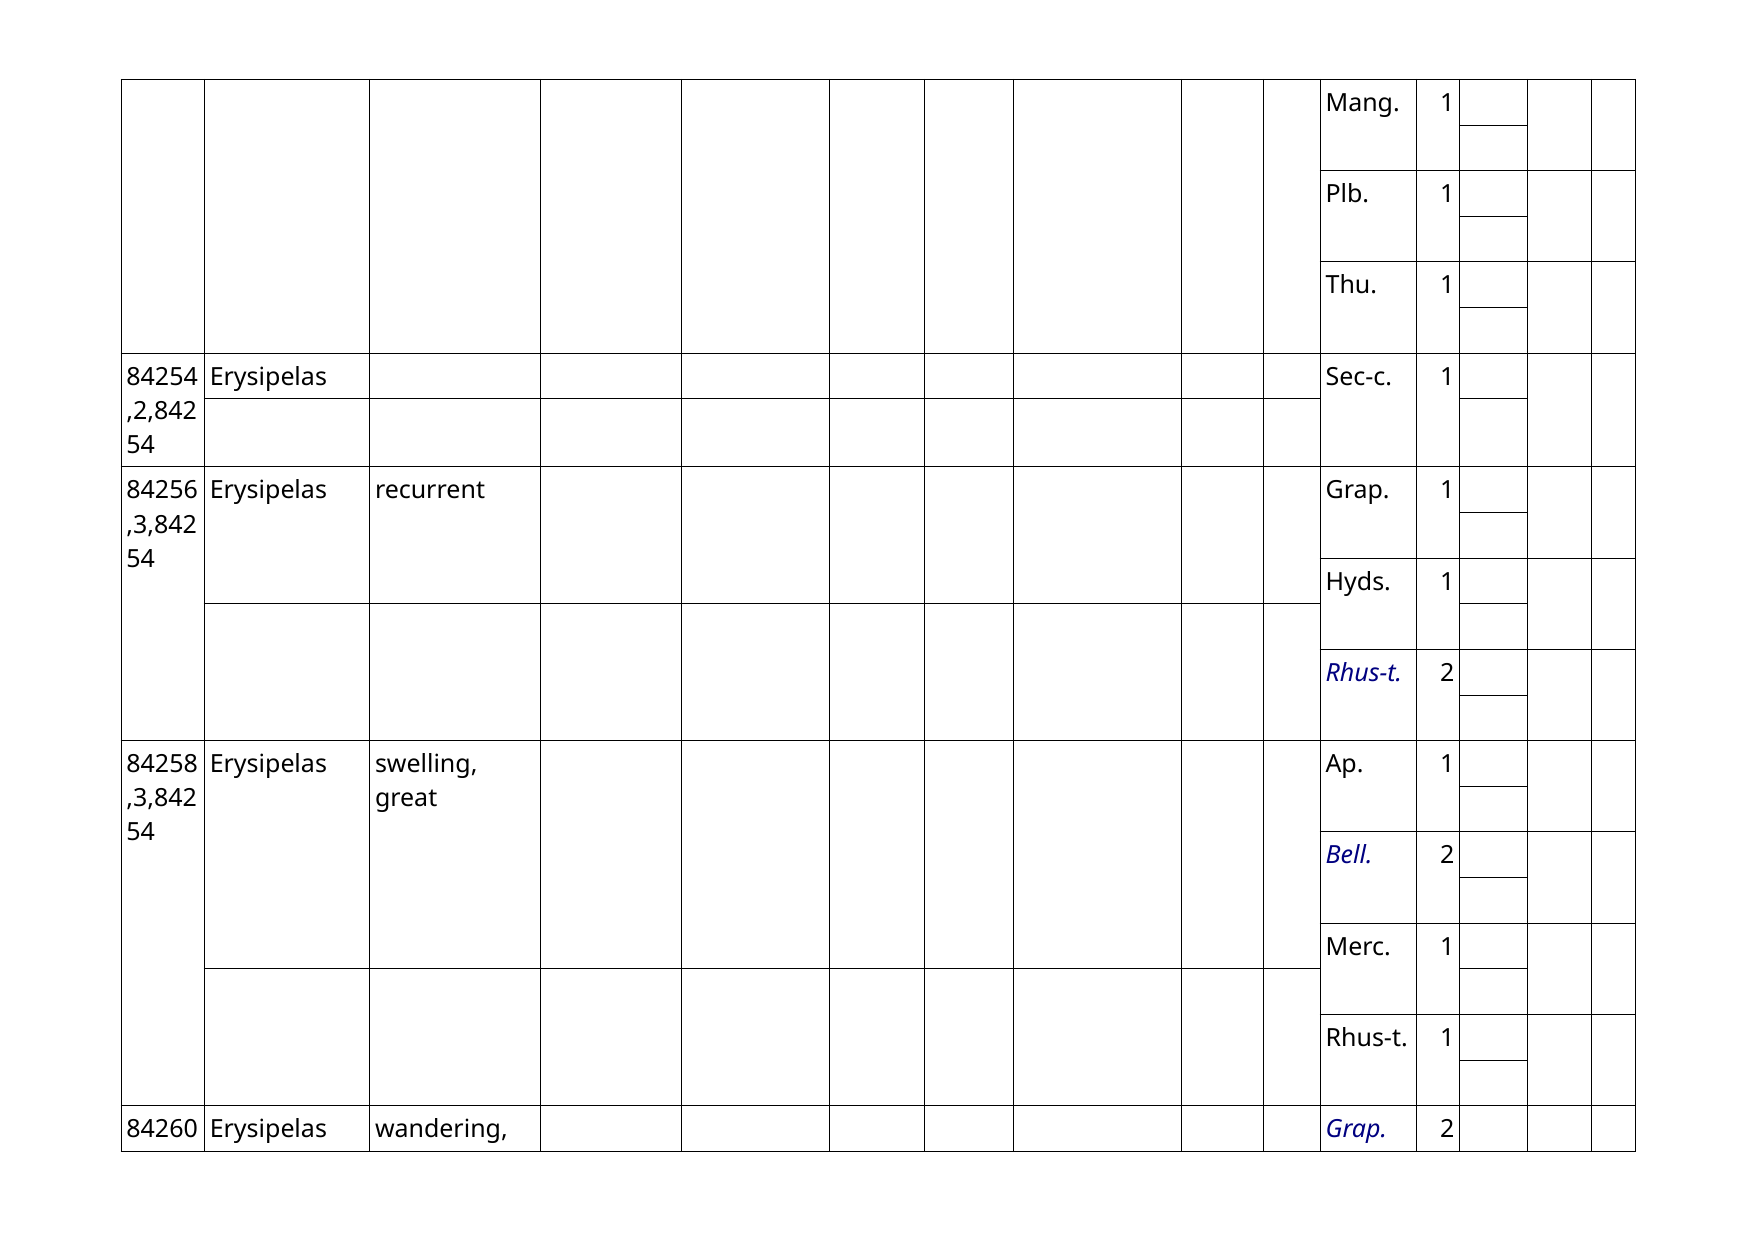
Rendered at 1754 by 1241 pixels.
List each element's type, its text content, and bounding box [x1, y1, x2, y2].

table_cell [830, 1106, 924, 1151]
table_cell [1182, 969, 1263, 1105]
table_cell Rhus-t. [1321, 650, 1416, 740]
table_cell [830, 467, 924, 603]
table_cell [682, 1106, 829, 1151]
table_cell [1014, 80, 1181, 353]
table_cell [1460, 354, 1527, 398]
table_cell [1014, 1106, 1181, 1151]
table_cell [682, 969, 829, 1105]
table_cell [541, 604, 681, 740]
table_cell [1264, 399, 1320, 466]
table_cell [1528, 262, 1591, 353]
table_cell [1182, 741, 1263, 968]
table_cell [1528, 741, 1591, 831]
table_cell [1460, 832, 1527, 877]
table_cell [1460, 1106, 1527, 1151]
table_cell [370, 354, 540, 398]
table_cell wandering, [370, 1106, 540, 1151]
table_cell [1528, 1015, 1591, 1105]
table_cell [1528, 80, 1591, 170]
table_cell [541, 80, 681, 353]
table_cell [1592, 1015, 1635, 1105]
table_cell [1460, 878, 1527, 923]
table_cell [1528, 467, 1591, 558]
table_cell [1460, 969, 1527, 1014]
table_cell [1528, 650, 1591, 740]
table_cell Erysipelas [205, 1106, 369, 1151]
table_cell [1264, 1106, 1320, 1151]
table_cell [1014, 604, 1181, 740]
table_cell [370, 80, 540, 353]
table_cell [1460, 399, 1527, 466]
table_cell Merc. [1321, 924, 1416, 1014]
table_cell [1014, 354, 1181, 398]
table_cell [925, 399, 1013, 466]
table_cell [1182, 399, 1263, 466]
table_cell [925, 1106, 1013, 1151]
table_cell [1460, 1061, 1527, 1105]
table_cell [682, 467, 829, 603]
table_cell [1460, 513, 1527, 558]
table_cell 1 [1417, 80, 1459, 170]
table_cell [1460, 126, 1527, 170]
table_cell [205, 604, 369, 740]
table_cell Erysipelas [205, 467, 369, 603]
table_cell [1460, 1015, 1527, 1059]
table_cell [1460, 80, 1527, 124]
table_cell Bell. [1321, 832, 1416, 923]
table_cell [1460, 217, 1527, 261]
table_cell [541, 1106, 681, 1151]
table_cell [1528, 559, 1591, 649]
table_cell [1460, 262, 1527, 307]
table_cell [1460, 308, 1527, 353]
table_cell Mang. [1321, 80, 1416, 170]
table_cell [830, 354, 924, 398]
table_cell [205, 399, 369, 466]
table_cell [1014, 741, 1181, 968]
table_cell [1182, 604, 1263, 740]
table_cell [205, 969, 369, 1105]
table_cell [541, 969, 681, 1105]
table_cell [1460, 696, 1527, 740]
table_cell [541, 467, 681, 603]
table_cell [682, 80, 829, 353]
table_cell Erysipelas [205, 354, 369, 398]
table_cell [830, 741, 924, 968]
table_cell 84260 [122, 1106, 204, 1151]
table_cell [1264, 741, 1320, 968]
table_cell [1528, 924, 1591, 1014]
table_cell [1182, 467, 1263, 603]
table_cell [830, 604, 924, 740]
table_cell [1460, 924, 1527, 968]
table_cell [1460, 787, 1527, 831]
table_cell Rhus-t. [1321, 1015, 1416, 1105]
table_cell [541, 354, 681, 398]
table_cell [1014, 399, 1181, 466]
table_cell [1592, 741, 1635, 831]
table_cell [925, 354, 1013, 398]
table_cell [1592, 354, 1635, 466]
table_cell [370, 399, 540, 466]
table_cell [1528, 832, 1591, 923]
table_cell [1592, 924, 1635, 1014]
table_cell [1528, 1106, 1591, 1151]
table_cell [925, 741, 1013, 968]
table_cell [1014, 969, 1181, 1105]
table_cell 84258,3,84254 [122, 741, 204, 1105]
table_cell Grap. [1321, 467, 1416, 558]
table_cell [1182, 80, 1263, 353]
table_cell [1592, 467, 1635, 558]
table_cell 1 [1417, 924, 1459, 1014]
table_cell 1 [1417, 354, 1459, 466]
table_cell [925, 467, 1013, 603]
table_cell [1592, 80, 1635, 170]
table_cell [1528, 354, 1591, 466]
table_cell swelling, great [370, 741, 540, 968]
table_cell [682, 399, 829, 466]
table_cell [1592, 559, 1635, 649]
table_cell [1528, 171, 1591, 261]
table_cell 1 [1417, 262, 1459, 353]
table_cell 1 [1417, 171, 1459, 261]
table_cell [1014, 467, 1181, 603]
table_cell Sec-c. [1321, 354, 1416, 466]
table_cell [1182, 1106, 1263, 1151]
table_cell 2 [1417, 650, 1459, 740]
table_cell recurrent [370, 467, 540, 603]
table_cell [830, 399, 924, 466]
table_cell 1 [1417, 741, 1459, 831]
table_cell Plb. [1321, 171, 1416, 261]
table_cell [1264, 467, 1320, 603]
table_cell 1 [1417, 559, 1459, 649]
table_cell [1460, 171, 1527, 216]
table_cell [1264, 80, 1320, 353]
table_cell 1 [1417, 1015, 1459, 1105]
table_cell [122, 80, 204, 353]
table_cell 2 [1417, 832, 1459, 923]
table_cell [1264, 604, 1320, 740]
table_cell 84254,2,84254 [122, 354, 204, 466]
table_cell Erysipelas [205, 741, 369, 968]
table_cell [682, 604, 829, 740]
table_cell [1460, 559, 1527, 603]
table_cell [1460, 604, 1527, 649]
table_cell [370, 969, 540, 1105]
table_cell Ap. [1321, 741, 1416, 831]
table_cell [541, 399, 681, 466]
table_cell [541, 741, 681, 968]
table_cell [830, 969, 924, 1105]
table_cell [1592, 1106, 1635, 1151]
table_cell [682, 741, 829, 968]
table_cell [1592, 650, 1635, 740]
table_cell 1 [1417, 467, 1459, 558]
table_cell [925, 80, 1013, 353]
table_cell [370, 604, 540, 740]
table_cell [1592, 171, 1635, 261]
table_cell [1592, 262, 1635, 353]
table_cell 2 [1417, 1106, 1459, 1151]
table_cell Thu. [1321, 262, 1416, 353]
table_cell Grap. [1321, 1106, 1416, 1151]
table_cell [1182, 354, 1263, 398]
table_cell [925, 604, 1013, 740]
table_cell [1460, 467, 1527, 512]
table_cell Hyds. [1321, 559, 1416, 649]
table_cell [830, 80, 924, 353]
table_cell [1264, 354, 1320, 398]
table_cell [1592, 832, 1635, 923]
table_cell 84256,3,84254 [122, 467, 204, 740]
table_cell [1460, 741, 1527, 786]
table_cell [1460, 650, 1527, 694]
table_cell [682, 354, 829, 398]
table_cell [1264, 969, 1320, 1105]
table_cell [205, 80, 369, 353]
table_cell [925, 969, 1013, 1105]
